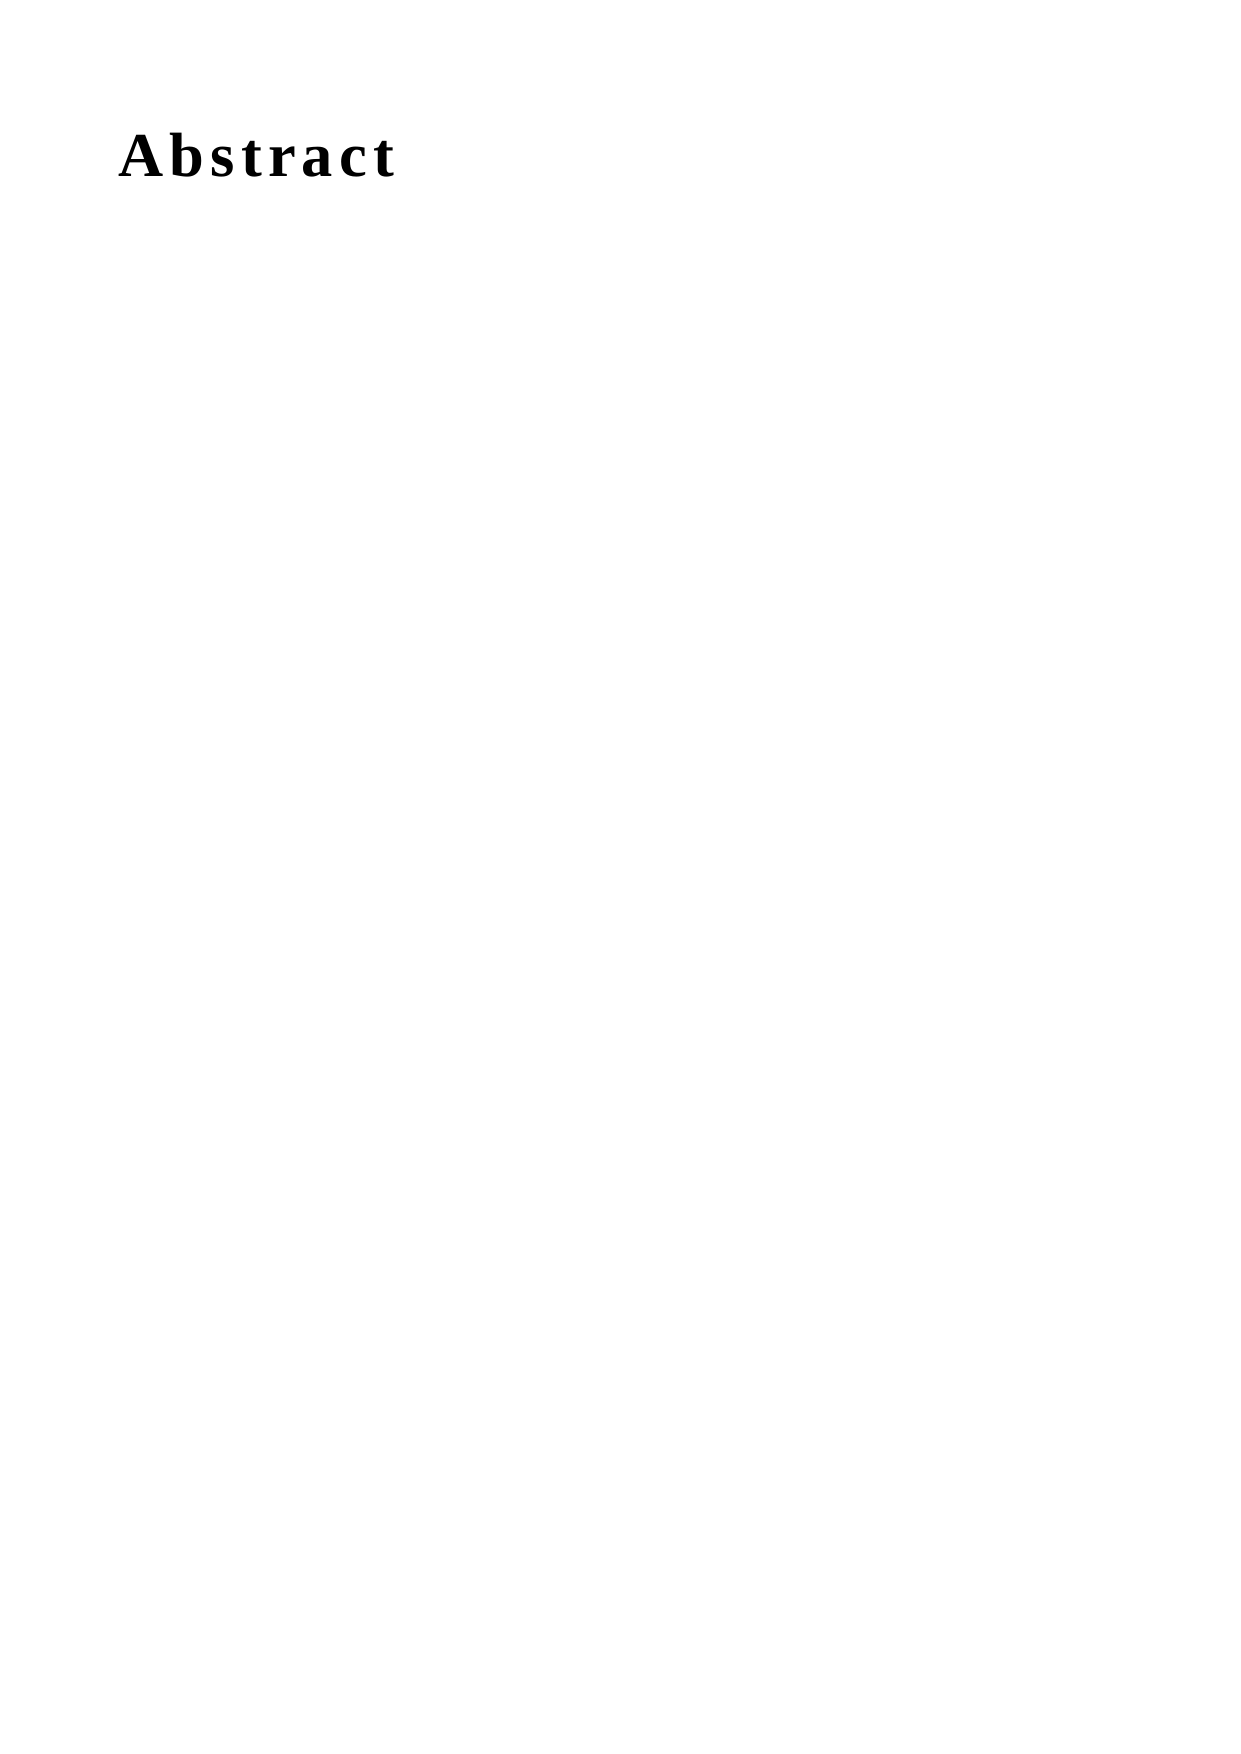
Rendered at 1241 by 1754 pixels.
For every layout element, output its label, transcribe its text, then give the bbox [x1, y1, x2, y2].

text Abstract [118, 118, 1122, 190]
